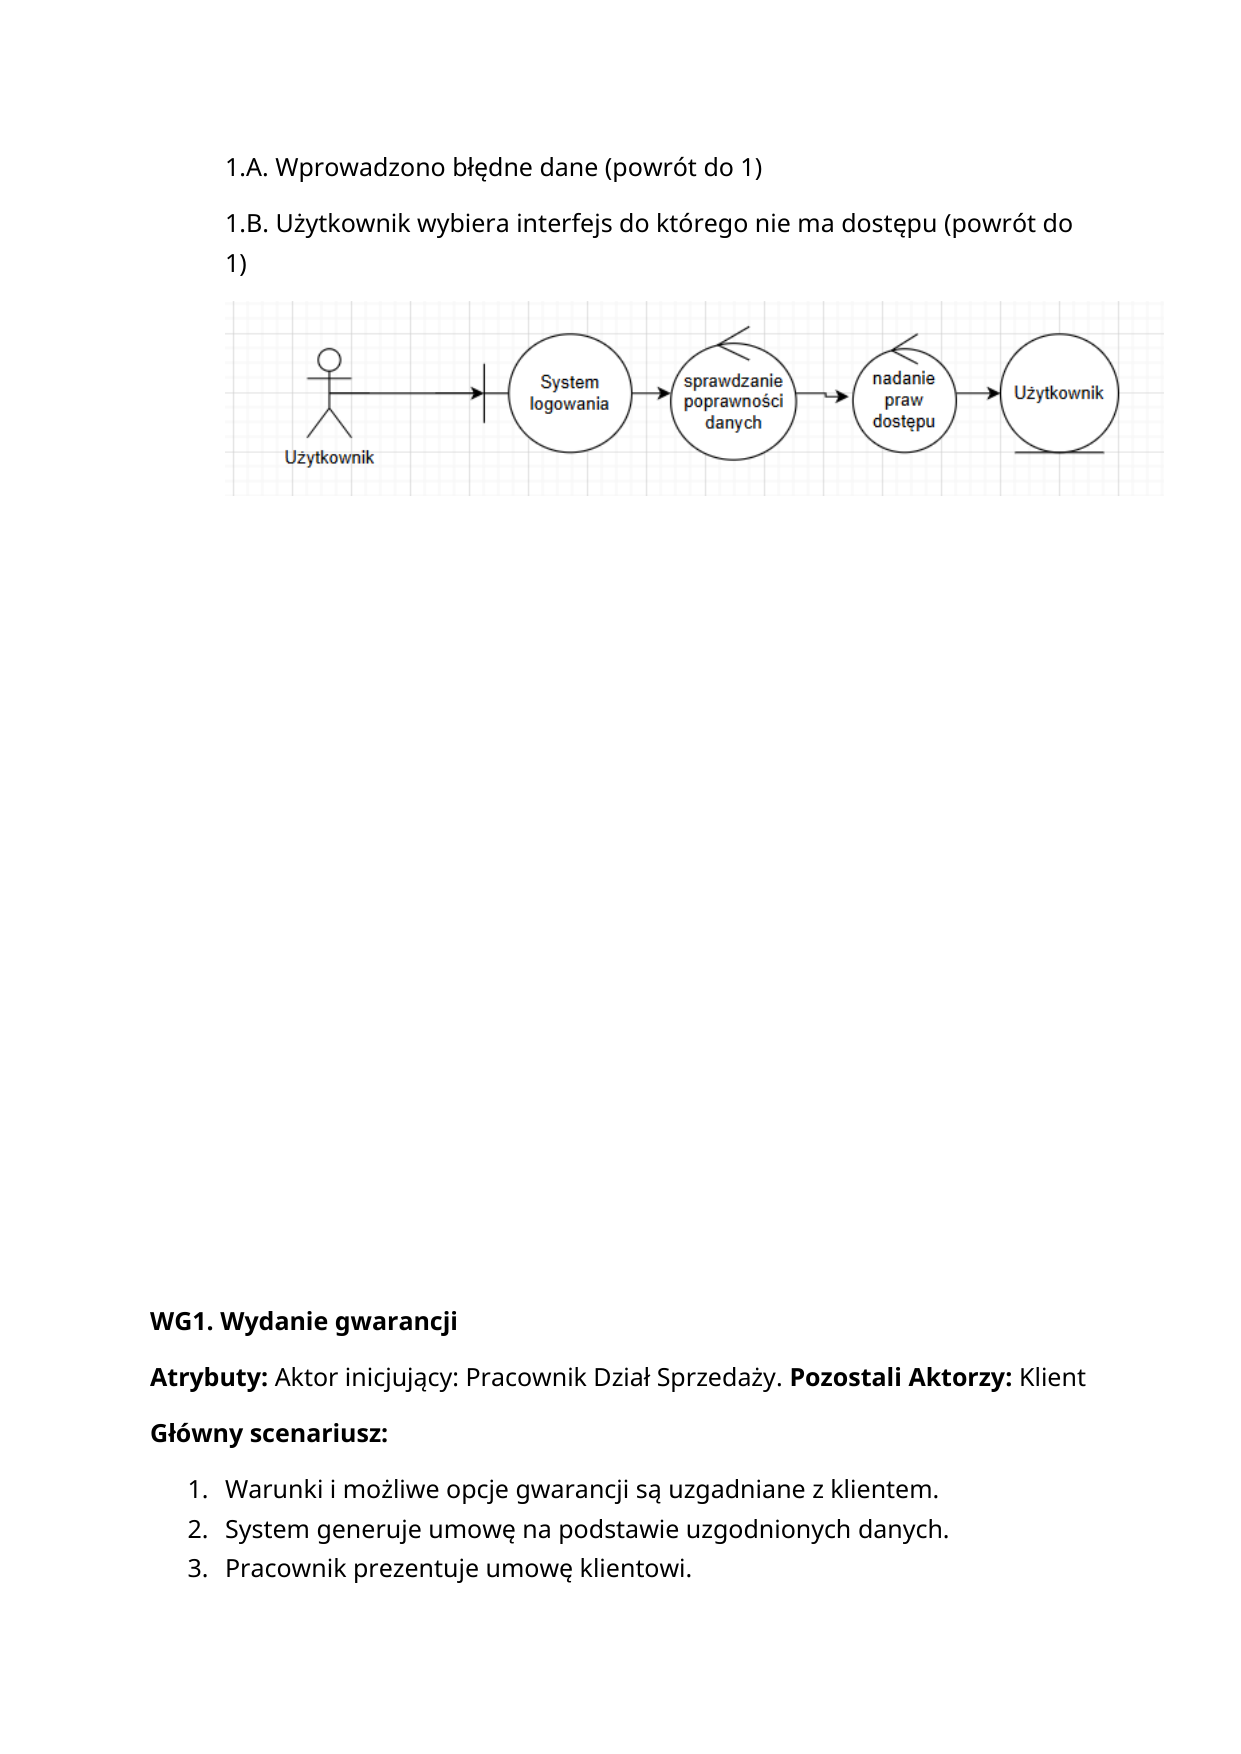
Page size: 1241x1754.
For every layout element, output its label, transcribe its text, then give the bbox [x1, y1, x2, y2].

list Warunki i możliwe opcje gwarancji są uzgadniane z klientem. [187, 1472, 1090, 1506]
list Pracownik prezentuje umowę klientowi. [187, 1551, 1090, 1585]
text 1.A. Wprowadzono błędne dane (powrót do 1) [225, 150, 1090, 184]
text WG1. Wydanie gwarancji [150, 1304, 1090, 1338]
list System generuje umowę na podstawie uzgodnionych danych. [187, 1512, 1090, 1546]
text Główny scenariusz: [150, 1416, 1090, 1450]
text Atrybuty: Aktor inicjujący: Pracownik Dział Sprzedaży. Pozostali Aktorzy: Klient [150, 1360, 1090, 1394]
text 1.B. Użytkownik wybiera interfejs do którego nie ma dostępu (powrót do 1) [225, 206, 1090, 280]
